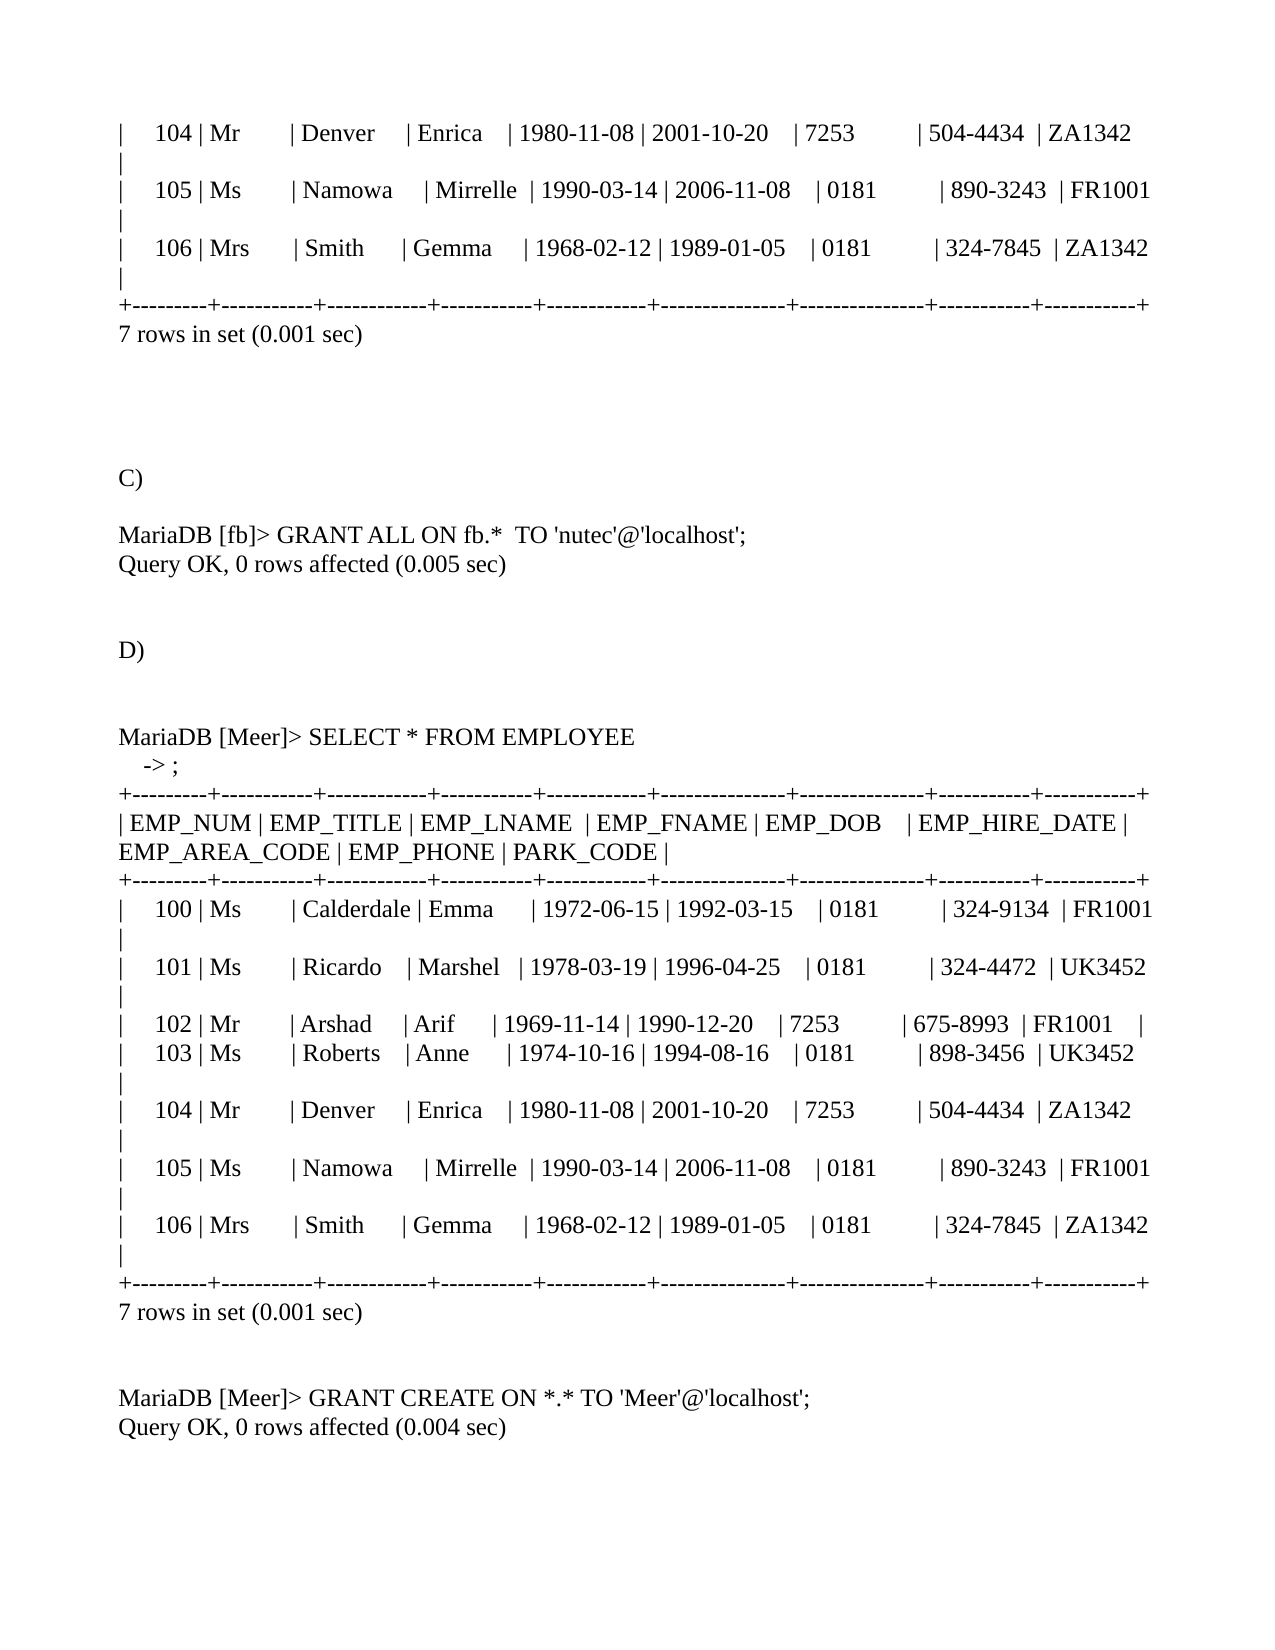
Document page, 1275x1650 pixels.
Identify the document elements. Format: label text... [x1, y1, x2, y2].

text | 103 | Ms | Roberts | Anne | 1974-10-16 | 1994-08-16 | 0181 | 898-3456 | UK3452 | [118, 1038, 1157, 1096]
text D) [118, 636, 1157, 664]
text | 106 | Mrs | Smith | Gemma | 1968-02-12 | 1989-01-05 | 0181 | 324-7845 | ZA1342 | [118, 233, 1157, 291]
text 7 rows in set (0.001 sec) [118, 1297, 1157, 1326]
text | 100 | Ms | Calderdale | Emma | 1972-06-15 | 1992-03-15 | 0181 | 324-9134 | FR1001 | [118, 894, 1157, 952]
text MariaDB [Meer]> GRANT CREATE ON *.* TO 'Meer'@'localhost'; [118, 1383, 1157, 1412]
text MariaDB [fb]> GRANT ALL ON fb.* TO 'nutec'@'localhost'; [118, 521, 1157, 549]
text | 102 | Mr | Arshad | Arif | 1969-11-14 | 1990-12-20 | 7253 | 675-8993 | FR1001 | [118, 1009, 1157, 1038]
text +---------+-----------+------------+-----------+------------+---------------+---------------+-----------+-----------+ [118, 866, 1157, 894]
text Query OK, 0 rows affected (0.004 sec) [118, 1412, 1157, 1441]
text | 106 | Mrs | Smith | Gemma | 1968-02-12 | 1989-01-05 | 0181 | 324-7845 | ZA1342 | [118, 1211, 1157, 1268]
text | EMP_NUM | EMP_TITLE | EMP_LNAME | EMP_FNAME | EMP_DOB | EMP_HIRE_DATE | EMP_AREA_CODE | EMP_PHONE | PARK_CODE | [118, 808, 1157, 866]
text MariaDB [Meer]> SELECT * FROM EMPLOYEE [118, 722, 1157, 751]
text | 105 | Ms | Namowa | Mirrelle | 1990-03-14 | 2006-11-08 | 0181 | 890-3243 | FR1001 | [118, 176, 1157, 233]
text Query OK, 0 rows affected (0.005 sec) [118, 549, 1157, 578]
text +---------+-----------+------------+-----------+------------+---------------+---------------+-----------+-----------+ [118, 779, 1157, 808]
text | 101 | Ms | Ricardo | Marshel | 1978-03-19 | 1996-04-25 | 0181 | 324-4472 | UK3452 | [118, 952, 1157, 1009]
text +---------+-----------+------------+-----------+------------+---------------+---------------+-----------+-----------+ [118, 1268, 1157, 1297]
text +---------+-----------+------------+-----------+------------+---------------+---------------+-----------+-----------+ [118, 291, 1157, 319]
text C) [118, 463, 1157, 492]
text 7 rows in set (0.001 sec) [118, 319, 1157, 348]
text | 105 | Ms | Namowa | Mirrelle | 1990-03-14 | 2006-11-08 | 0181 | 890-3243 | FR1001 | [118, 1153, 1157, 1211]
text -> ; [118, 751, 1157, 779]
text | 104 | Mr | Denver | Enrica | 1980-11-08 | 2001-10-20 | 7253 | 504-4434 | ZA1342 | [118, 1096, 1157, 1153]
text | 104 | Mr | Denver | Enrica | 1980-11-08 | 2001-10-20 | 7253 | 504-4434 | ZA1342 | [118, 118, 1157, 176]
